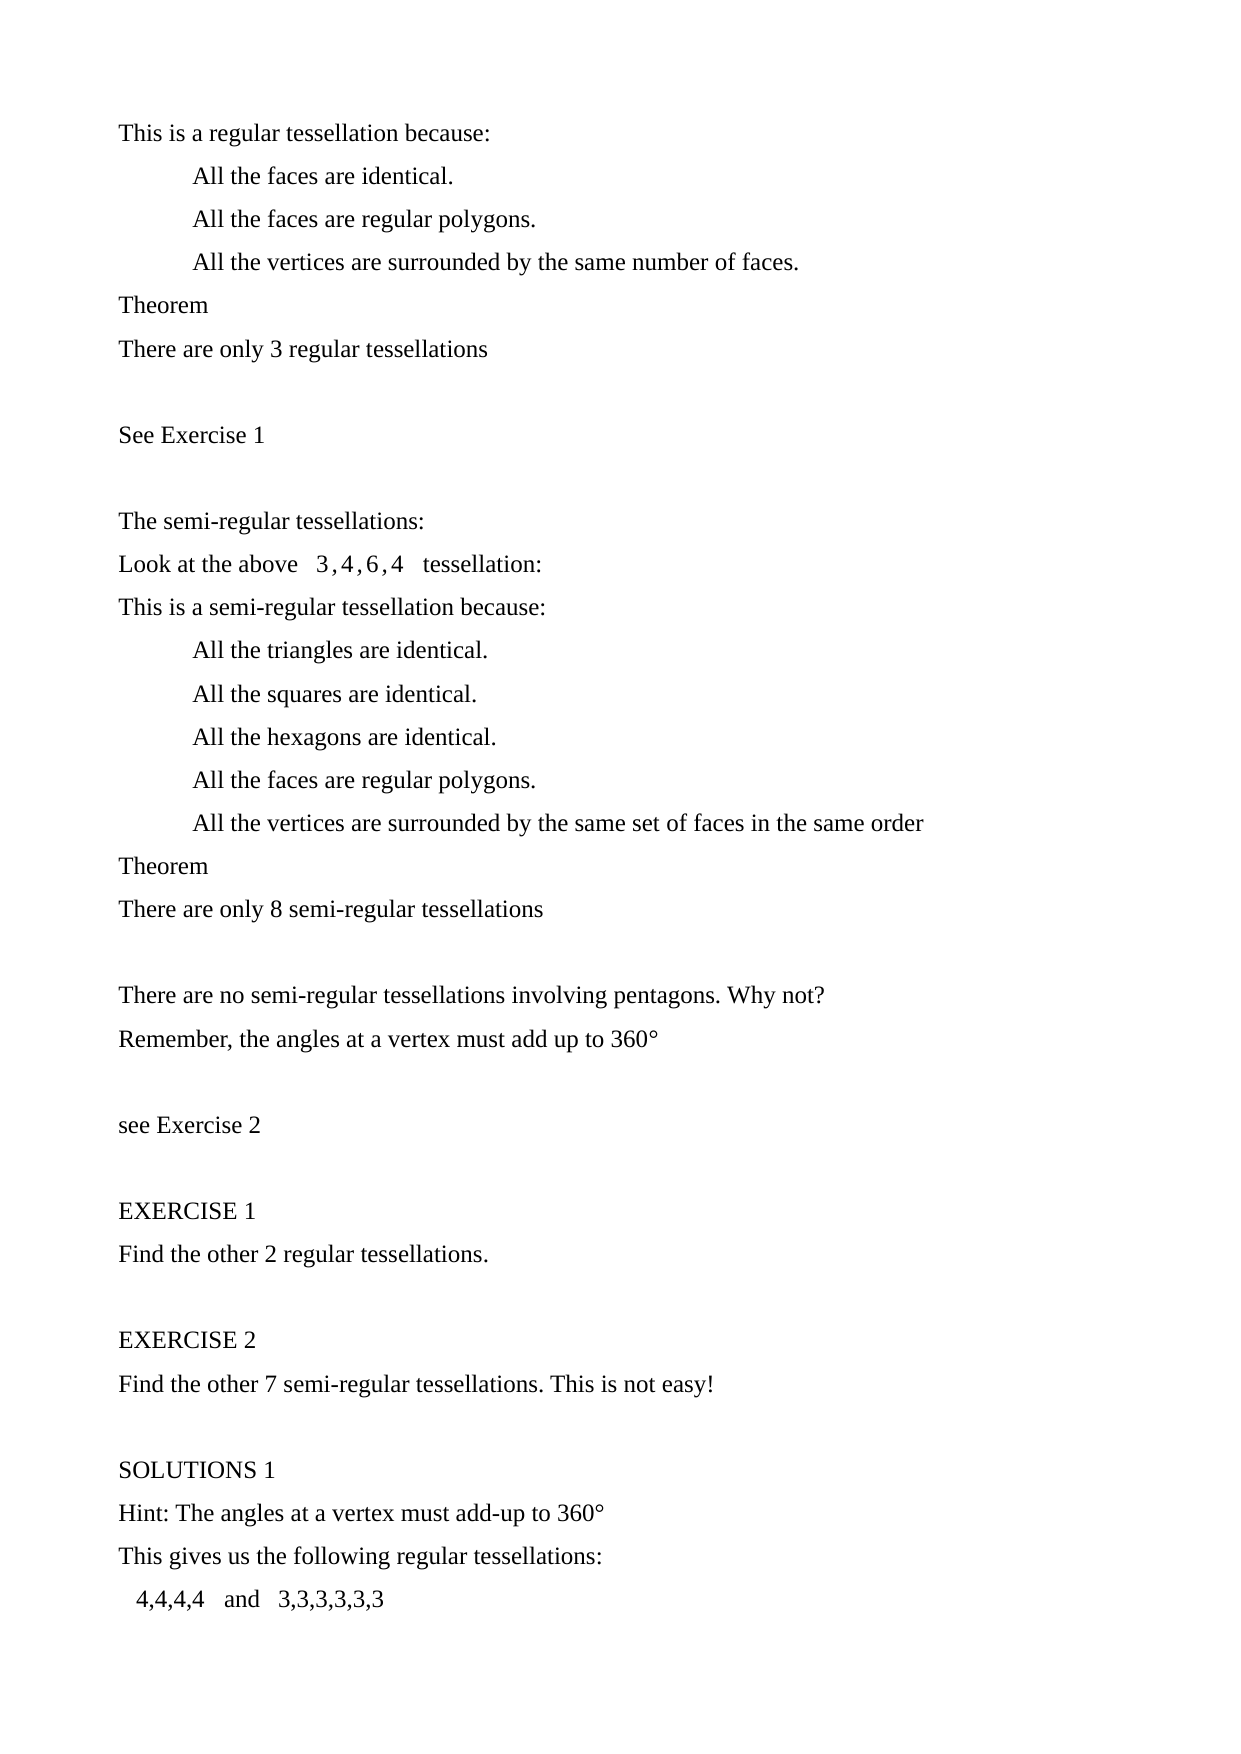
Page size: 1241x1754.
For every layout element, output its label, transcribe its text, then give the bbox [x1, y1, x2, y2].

text Remember, the angles at a vertex must add up to 360° [118, 1024, 1122, 1052]
text All the faces are regular polygons. [118, 765, 1122, 794]
text All the vertices are surrounded by the same number of faces. [118, 247, 1122, 276]
text All the faces are identical. [118, 161, 1122, 190]
text All the faces are regular polygons. [118, 204, 1122, 233]
text There are no semi-regular tessellations involving pentagons. Why not? [118, 981, 1122, 1009]
text The semi-regular tessellations: [118, 506, 1122, 535]
text There are only 3 regular tessellations [118, 334, 1122, 362]
text This is a semi-regular tessellation because: [118, 592, 1122, 621]
text This is a regular tessellation because: [118, 118, 1122, 147]
text All the triangles are identical. [118, 636, 1122, 664]
text There are only 8 semi-regular tessellations [118, 894, 1122, 923]
text Theorem [118, 851, 1122, 880]
text All the hexagons are identical. [118, 722, 1122, 751]
text All the squares are identical. [118, 679, 1122, 707]
text Look at the abovetessellation: [118, 549, 1122, 578]
text Theorem [118, 291, 1122, 319]
text Find the other 7 semi-regular tessellations. This is not easy! [118, 1369, 1122, 1397]
text See Exercise 1 [118, 420, 1122, 449]
text and [118, 1584, 1122, 1613]
text EXERCISE 2 [118, 1326, 1122, 1354]
text EXERCISE 1 [118, 1196, 1122, 1225]
text Find the other 2 regular tessellations. [118, 1239, 1122, 1268]
text SOLUTIONS 1 [118, 1455, 1122, 1484]
text Hint: The angles at a vertex must add-up to 360° [118, 1498, 1122, 1527]
text This gives us the following regular tessellations: [118, 1541, 1122, 1570]
text All the vertices are surrounded by the same set of faces in the same order [118, 808, 1122, 837]
text see Exercise 2 [118, 1110, 1122, 1139]
